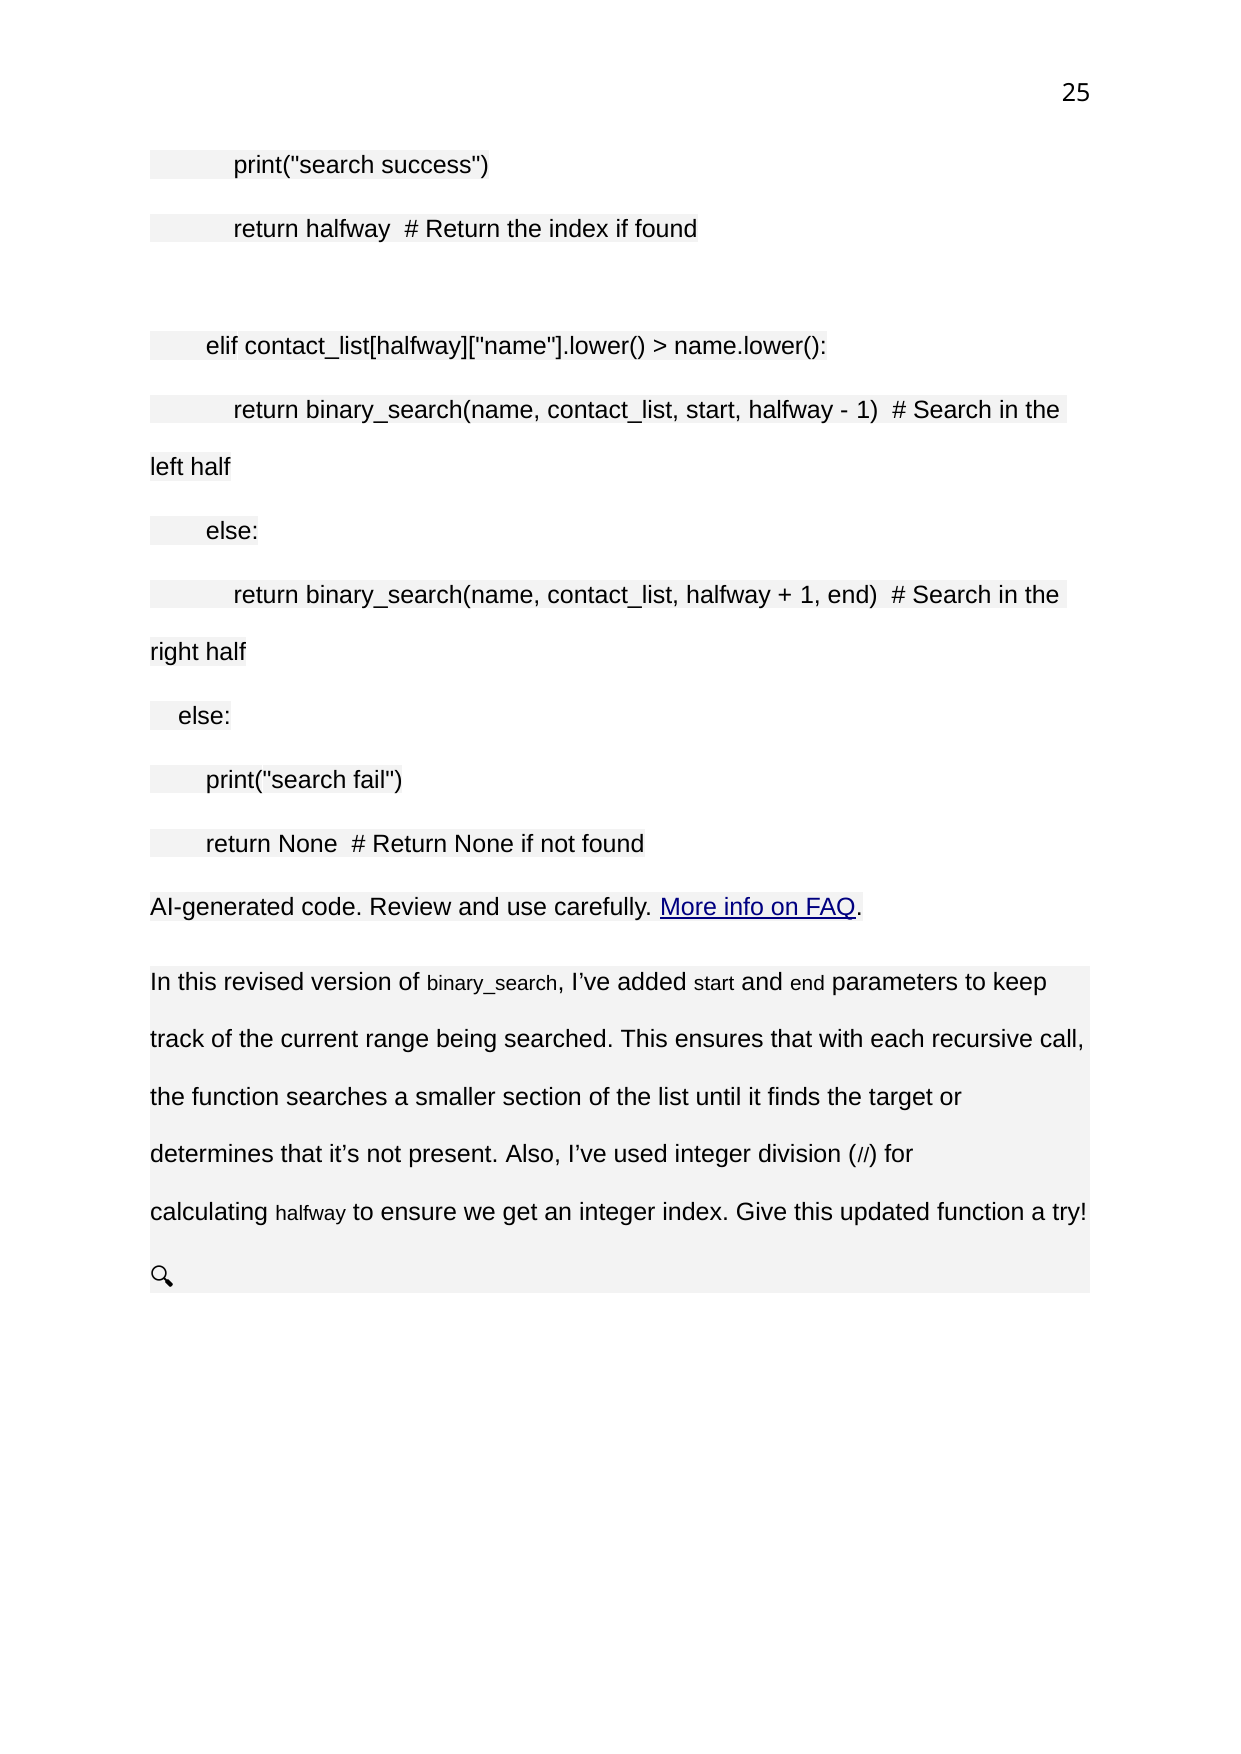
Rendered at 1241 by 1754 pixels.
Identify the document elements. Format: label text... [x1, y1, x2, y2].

text return halfway # Return the index if found [150, 214, 1090, 242]
text AI-generated code. Review and use carefully. More info on FAQ. [150, 892, 1090, 921]
text elif contact_list[halfway]["name"].lower() > name.lower(): [150, 331, 1090, 360]
text else: [150, 516, 1090, 545]
text In this revised version of binary_search, I’ve added start and end parameters to keep track of the current range being searched. This ensures that with each recursive call, the function searches a smaller section of the list until it finds the target or determines that it’s not present. Also, I’ve used integer division (//) for calculating halfway to ensure we get an integer index. Give this updated function a try! 🐍🔍 [150, 966, 1090, 1293]
text print("search fail") [150, 765, 1090, 793]
text print("search success") [150, 150, 1090, 179]
text else: [150, 701, 1090, 730]
text return None # Return None if not found [150, 828, 1090, 857]
text return binary_search(name, contact_list, halfway + 1, end) # Search in the right half [150, 580, 1090, 666]
text return binary_search(name, contact_list, start, halfway - 1) # Search in the left half [150, 395, 1090, 481]
